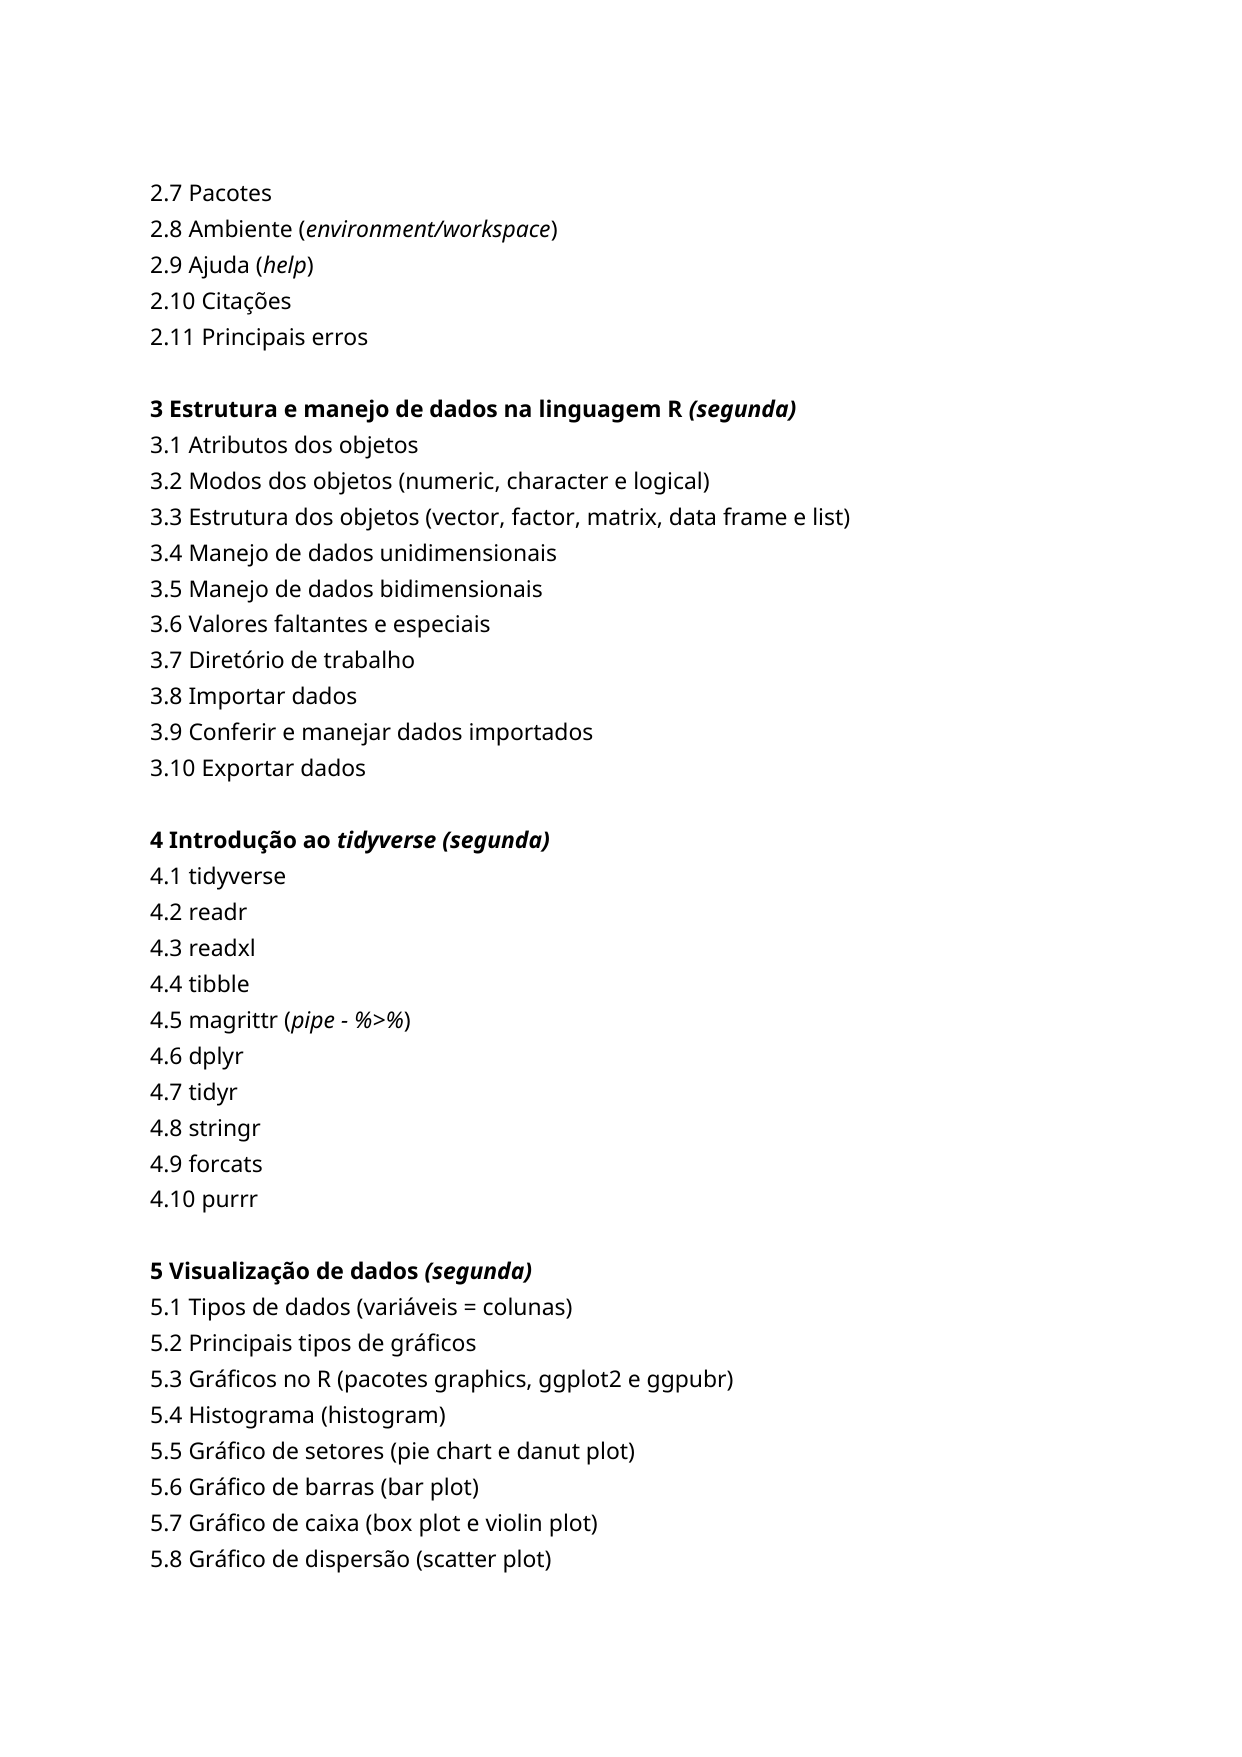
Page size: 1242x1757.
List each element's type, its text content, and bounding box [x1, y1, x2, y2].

text 3.9 Conferir e manejar dados importados [150, 716, 1097, 747]
text 4.6 dplyr [150, 1040, 1097, 1071]
text 5.6 Gráfico de barras (bar plot) [150, 1471, 1097, 1502]
text 3.2 Modos dos objetos (numeric, character e logical) [150, 465, 1097, 496]
text 3.8 Importar dados [150, 680, 1097, 712]
text 3.7 Diretório de trabalho [150, 644, 1097, 676]
text 2.8 Ambiente (environment/workspace) [150, 213, 1097, 244]
text 4.8 stringr [150, 1112, 1097, 1143]
text 3.4 Manejo de dados unidimensionais [150, 537, 1097, 568]
text 4 Introdução ao tidyverse (segunda) [150, 824, 1097, 855]
text 5.7 Gráfico de caixa (box plot e violin plot) [150, 1507, 1097, 1538]
text 3 Estrutura e manejo de dados na linguagem R (segunda) [150, 393, 1097, 424]
text 2.11 Principais erros [150, 321, 1097, 352]
text 5.5 Gráfico de setores (pie chart e danut plot) [150, 1435, 1097, 1466]
text 5.1 Tipos de dados (variáveis = colunas) [150, 1291, 1097, 1322]
text 5 Visualização de dados (segunda) [150, 1255, 1097, 1287]
text 4.10 purrr [150, 1183, 1097, 1215]
text 5.3 Gráficos no R (pacotes graphics, ggplot2 e ggpubr) [150, 1363, 1097, 1394]
text 2.10 Citações [150, 285, 1097, 316]
text 5.4 Histograma (histogram) [150, 1399, 1097, 1430]
text 3.5 Manejo de dados bidimensionais [150, 572, 1097, 604]
text 2.7 Pacotes [150, 177, 1097, 208]
text 3.1 Atributos dos objetos [150, 429, 1097, 460]
text 4.1 tidyverse [150, 860, 1097, 891]
text 3.6 Valores faltantes e especiais [150, 608, 1097, 640]
text 3.3 Estrutura dos objetos (vector, factor, matrix, data frame e list) [150, 501, 1097, 532]
text 4.9 forcats [150, 1147, 1097, 1179]
text 4.2 readr [150, 896, 1097, 927]
text 2.9 Ajuda (help) [150, 249, 1097, 280]
text 5.2 Principais tipos de gráficos [150, 1327, 1097, 1358]
text 4.5 magrittr (pipe - %>%) [150, 1004, 1097, 1035]
text 4.7 tidyr [150, 1076, 1097, 1107]
text 4.3 readxl [150, 932, 1097, 963]
text 4.4 tibble [150, 968, 1097, 999]
text 3.10 Exportar dados [150, 752, 1097, 783]
text 5.8 Gráfico de dispersão (scatter plot) [150, 1543, 1097, 1574]
